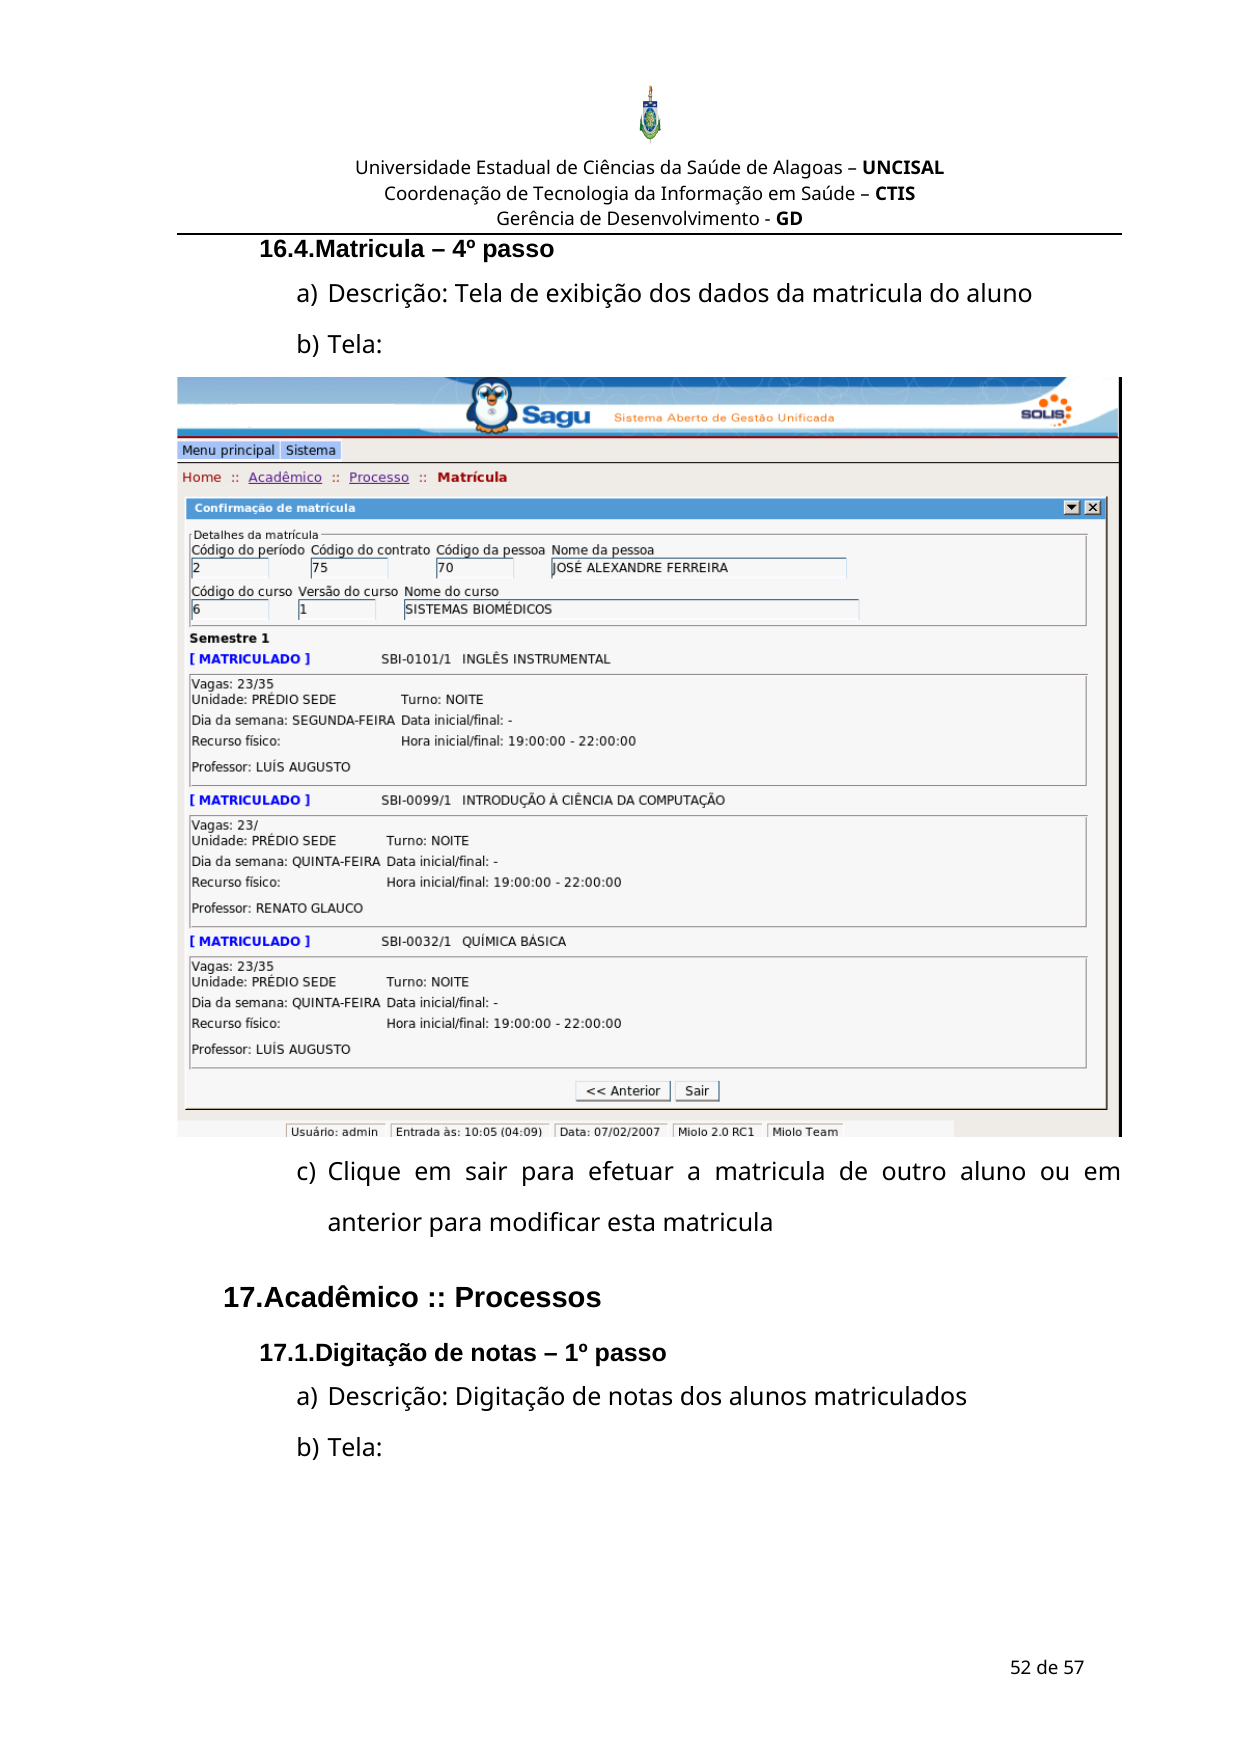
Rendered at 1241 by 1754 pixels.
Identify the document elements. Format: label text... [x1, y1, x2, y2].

subtitle Matricula – 4º passo [252, 235, 1122, 263]
picture [638, 82, 662, 146]
list Tela: [290, 327, 1122, 361]
subtitle Acadêmico :: Processos [215, 1281, 1122, 1313]
list Descrição: Digitação de notas dos alunos matriculados [290, 1379, 1122, 1413]
list Tela: [290, 1430, 1122, 1464]
subtitle Digitação de notas – 1º passo [252, 1338, 1122, 1366]
list Clique em sair para efetuar a matricula de outro aluno ou em anterior para modificar esta matricula [290, 1137, 1122, 1239]
list Descrição: Tela de exibição dos dados da matricula do aluno [290, 276, 1122, 309]
picture [177, 377, 1122, 1137]
